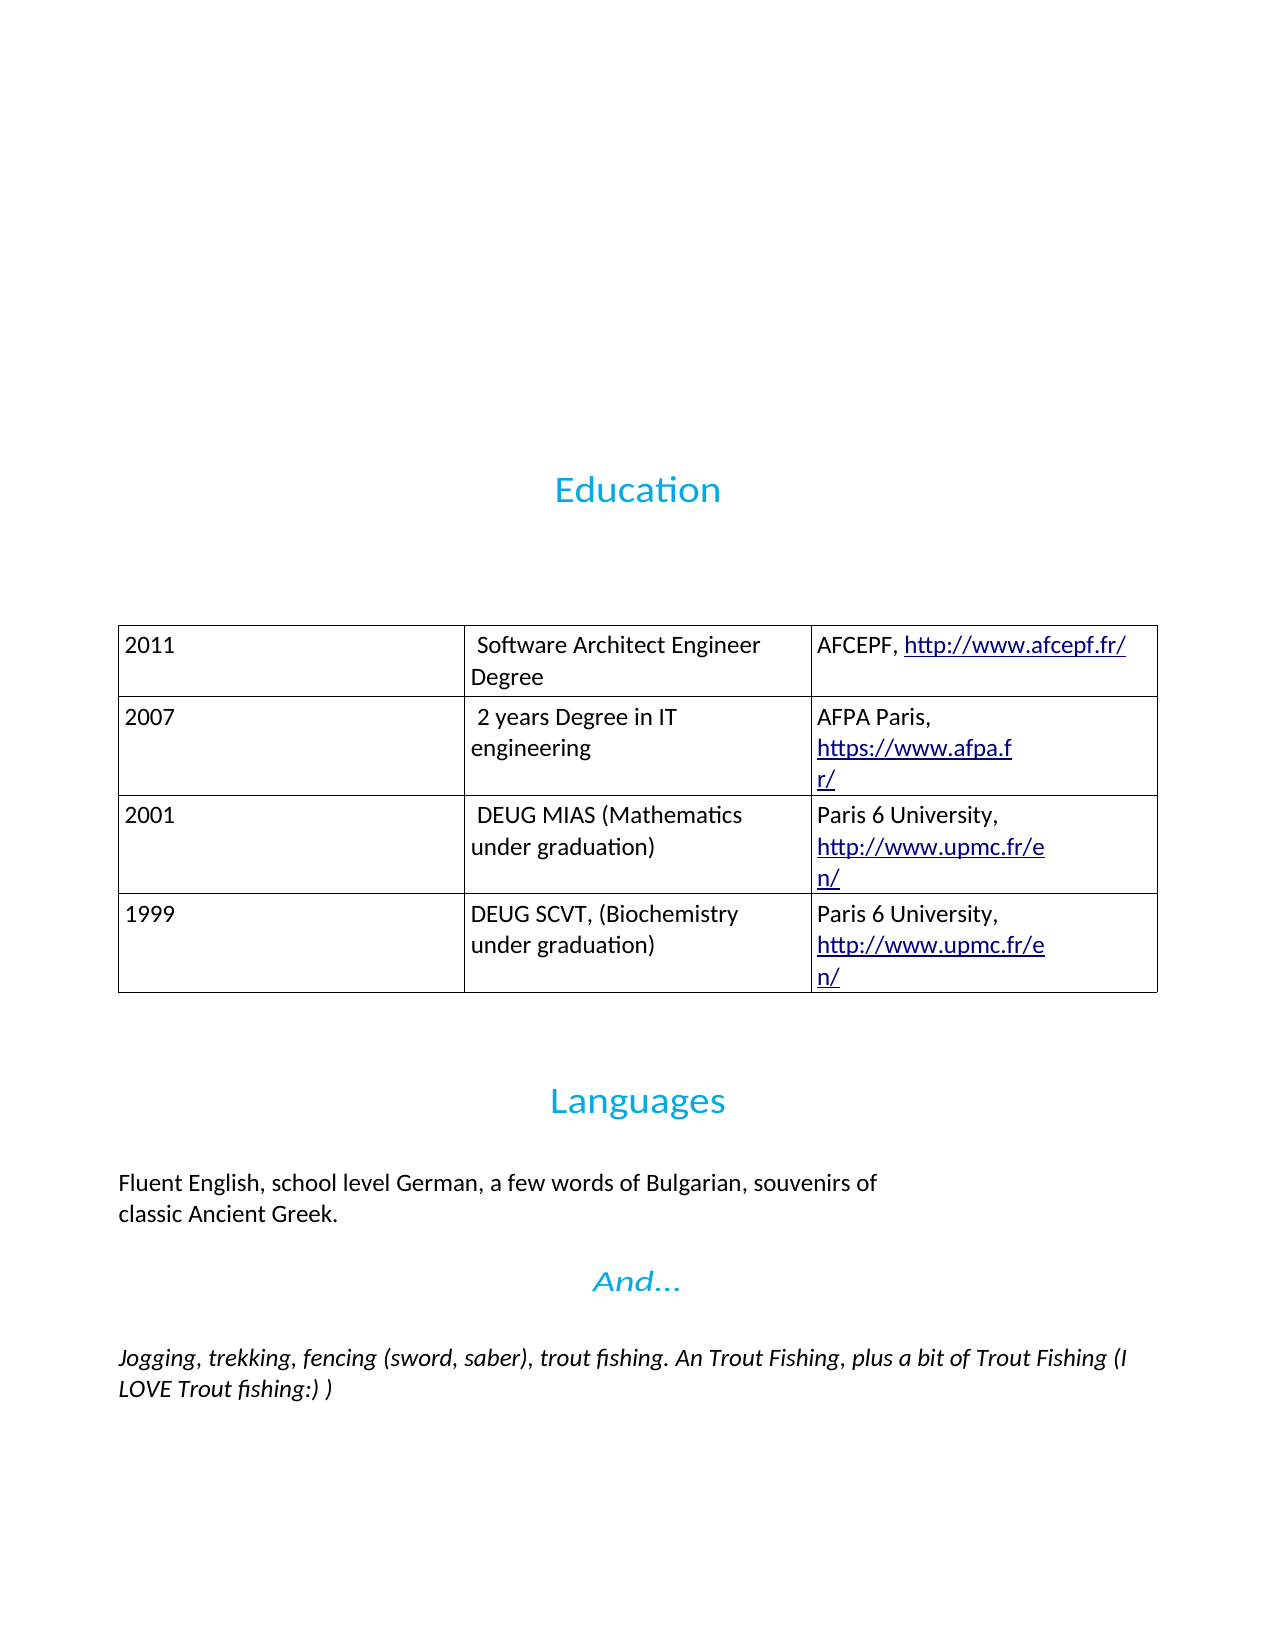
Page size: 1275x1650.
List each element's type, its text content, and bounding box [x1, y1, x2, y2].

table_cell 2001 [119, 796, 464, 893]
table_cell Paris 6 University, http://www.upmc.fr/en/ [812, 894, 1157, 992]
text Languages [432, 1077, 843, 1123]
text Fluent English, school level German, a few words of Bulgarian, souvenirs of classic Ancient Greek. [118, 1167, 941, 1229]
table_cell Paris 6 University, http://www.upmc.fr/en/ [812, 796, 1157, 893]
table_cell 2 years Degree in IT engineering [465, 697, 811, 794]
table_cell DEUG MIAS (Mathematics under graduation) [465, 796, 811, 893]
text And... [432, 1263, 843, 1298]
table_header 2011 [119, 626, 464, 696]
text Jogging, trekking, fencing (sword, saber), trout fishing. An Trout Fishing, plus a bit of Trout Fishing (I LOVE Trout fishing:) ) [118, 1342, 1135, 1404]
subtitle Education [432, 466, 844, 512]
table_cell AFPA Paris, https://www.afpa.fr/ [812, 697, 1157, 794]
table_cell 2007 [119, 697, 464, 794]
table_cell DEUG SCVT, (Biochemistry under graduation) [465, 894, 811, 992]
table_header Software Architect Engineer Degree [465, 626, 811, 696]
table_cell 1999 [119, 894, 464, 992]
table_header AFCEPF, http://www.afcepf.fr/ [812, 626, 1157, 696]
